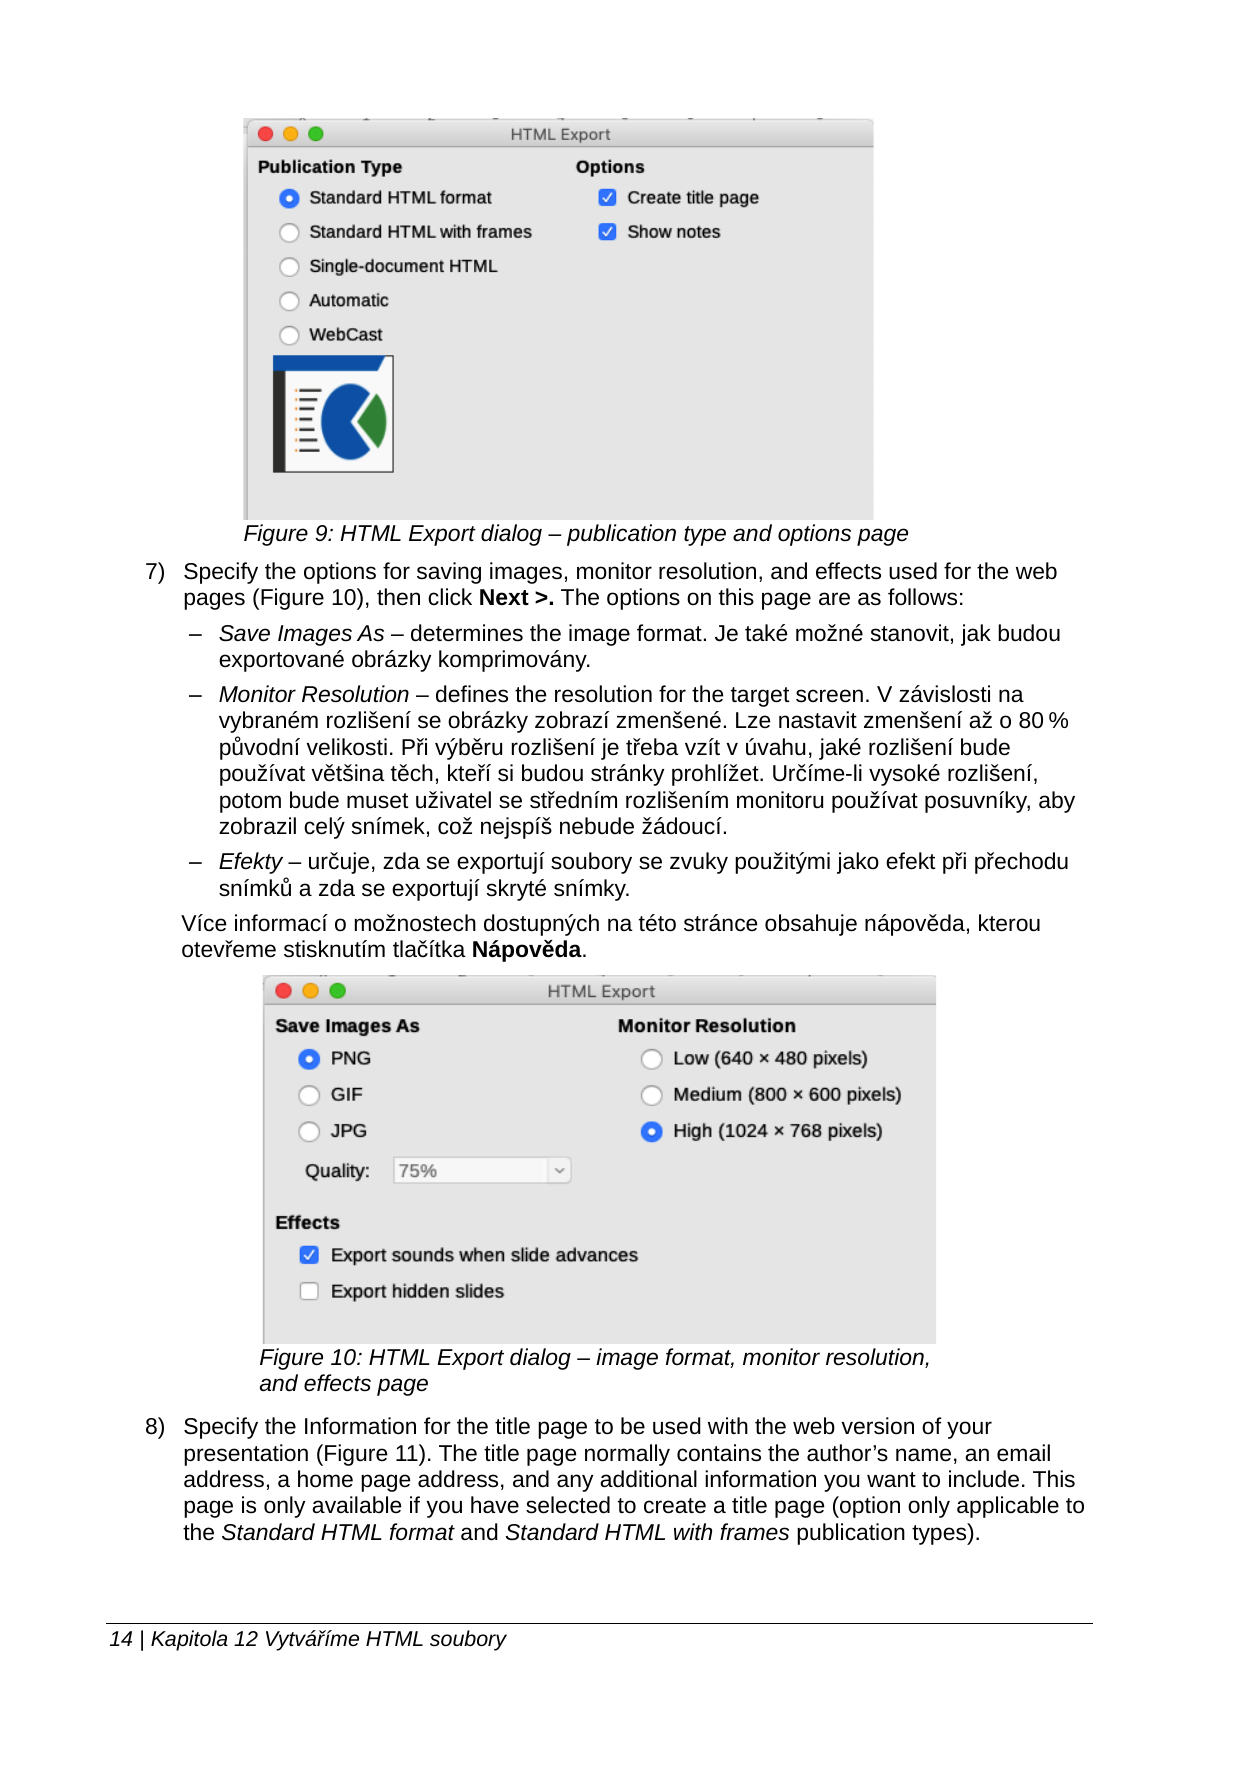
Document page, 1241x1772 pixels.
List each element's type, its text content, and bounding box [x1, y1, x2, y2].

text Figure 10: HTML Export dialog – image format, monitor resolution, and effects page [259, 975, 940, 1396]
list Monitor Resolution – defines the resolution for the target screen. V závislosti na vybraném rozlišení se obrázky zobrazí zmenšené. Lze nastavit zmenšení až o 80 % původní velikosti. Při výběru rozlišení je třeba vzít v úvahu, jaké rozlišení bude používat většina těch, kteří si budou stránky prohlížet. Určíme-li vysoké rozlišení, potom bude muset uživatel se středním rozlišením monitoru používat posuvníky, aby zobrazil celý snímek, což nejspíš nebude žádoucí. [189, 681, 1093, 839]
list Specify the options for saving images, monitor resolution, and effects used for the web pages (Figure 10), then click Next >. The options on this page are as follows: [165, 558, 1093, 611]
list Specify the Information for the title page to be used with the web version of your presentation (Figure 11). The title page normally contains the author’s name, an email address, a home page address, and any additional information you want to include. This page is only available if you have selected to create a title page (option only applicable to the Standard HTML format and Standard HTML with frames publication types). [165, 1413, 1093, 1545]
text Figure 9: HTML Export dialog – publication type and options page [243, 118, 956, 546]
picture [262, 975, 937, 1344]
list Efekty – určuje, zda se exportují soubory se zvuky použitými jako efekt při přechodu snímků a zda se exportují skryté snímky. [189, 848, 1093, 901]
list Save Images As – determines the image format. Je také možné stanovit, jak budou exportované obrázky komprimovány. [189, 619, 1093, 672]
text Více informací o možnostech dostupných na této stránce obsahuje nápověda, kterou otevřeme stisknutím tlačítka Nápověda. [181, 910, 1093, 962]
picture [243, 118, 874, 520]
